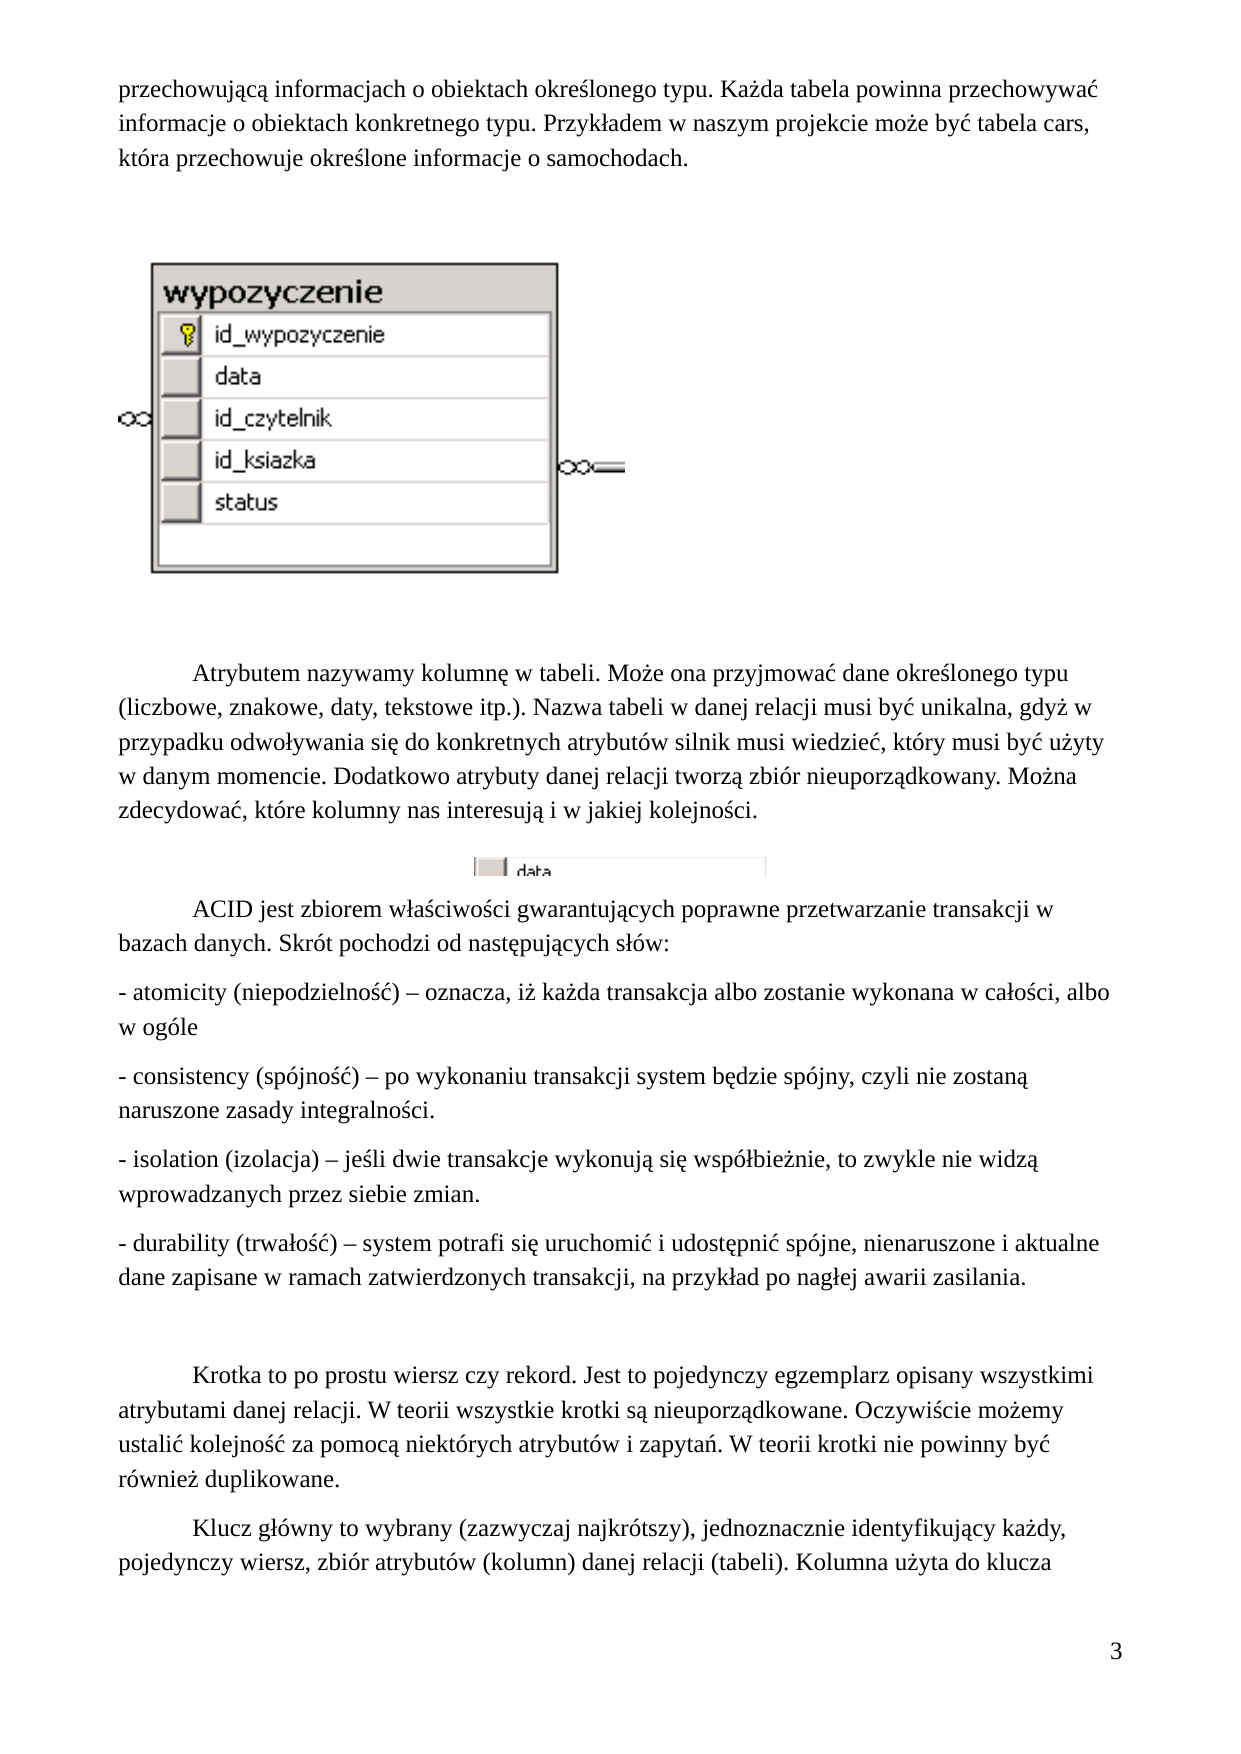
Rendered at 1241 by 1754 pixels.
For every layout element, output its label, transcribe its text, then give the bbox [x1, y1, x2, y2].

text Atrybutem nazywamy kolumnę w tabeli. Może ona przyjmować dane określonego typu (liczbowe, znakowe, daty, tekstowe itp.). Nazwa tabeli w danej relacji musi być unikalna, gdyż w przypadku odwoływania się do konkretnych atrybutów silnik musi wiedzieć, który musi być użyty w danym momencie. Dodatkowo atrybuty danej relacji tworzą zbiór nieuporządkowany. Można zdecydować, które kolumny nas interesują i w jakiej kolejności. [118, 658, 1122, 824]
text Krotka to po prostu wiersz czy rekord. Jest to pojedynczy egzemplarz opisany wszystkimi atrybutami danej relacji. W teorii wszystkie krotki są nieuporządkowane. Oczywiście możemy ustalić kolejność za pomocą niektórych atrybutów i zapytań. W teorii krotki nie powinny być również duplikowane. [118, 1360, 1122, 1493]
text - consistency (spójność) – po wykonaniu transakcji system będzie spójny, czyli nie zostaną naruszone zasady integralności. [118, 1061, 1122, 1124]
text Klucz główny to wybrany (zazwyczaj najkrótszy), jednoznacznie identyfikujący każdy, pojedynczy wiersz, zbiór atrybutów (kolumn) danej relacji (tabeli). Kolumna użyta do klucza [118, 1513, 1122, 1576]
text przechowującą informacjach o obiektach określonego typu. Każda tabela powinna przechowywać informacje o obiektach konkretnego typu. Przykładem w naszym projekcie może być tabela cars, która przechowuje określone informacje o samochodach. [118, 74, 1122, 171]
text - atomicity (niepodzielność) – oznacza, iż każda transakcja albo zostanie wykonana w całości, albo w ogóle [118, 977, 1122, 1040]
text ACID jest zbiorem właściwości gwarantujących poprawne przetwarzanie transakcji w bazach danych. Skrót pochodzi od następujących słów: [118, 894, 1122, 957]
text - isolation (izolacja) – jeśli dwie transakcje wykonują się współbieżnie, to zwykle nie widzą wprowadzanych przez siebie zmian. [118, 1144, 1122, 1207]
text - durability (trwałość) – system potrafi się uruchomić i udostępnić spójne, nienaruszone i aktualne dane zapisane w ramach zatwierdzonych transakcji, na przykład po nagłej awarii zasilania. [118, 1228, 1122, 1291]
